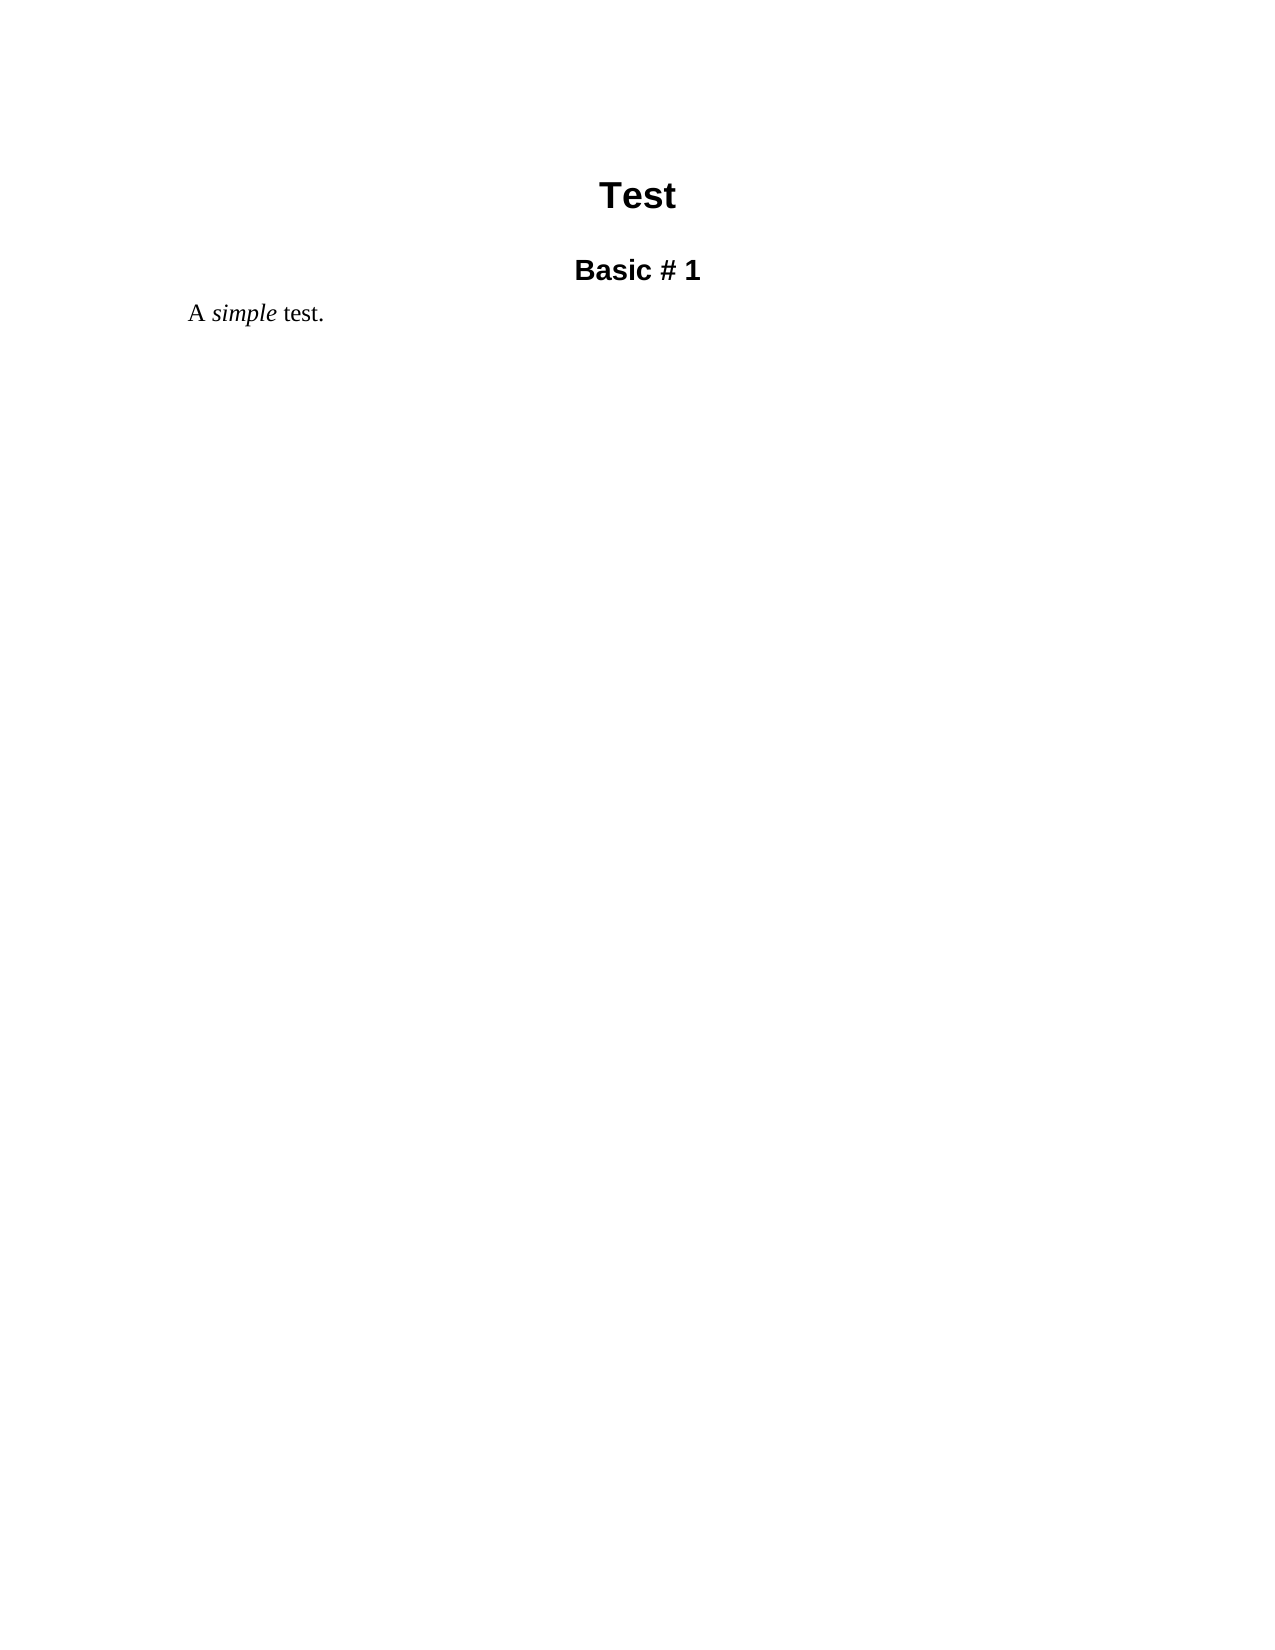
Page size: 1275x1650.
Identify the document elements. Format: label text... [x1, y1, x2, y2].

title Test [187, 175, 1087, 217]
subtitle Basic # 1 [187, 254, 1087, 287]
text A simple test. [187, 299, 1087, 327]
